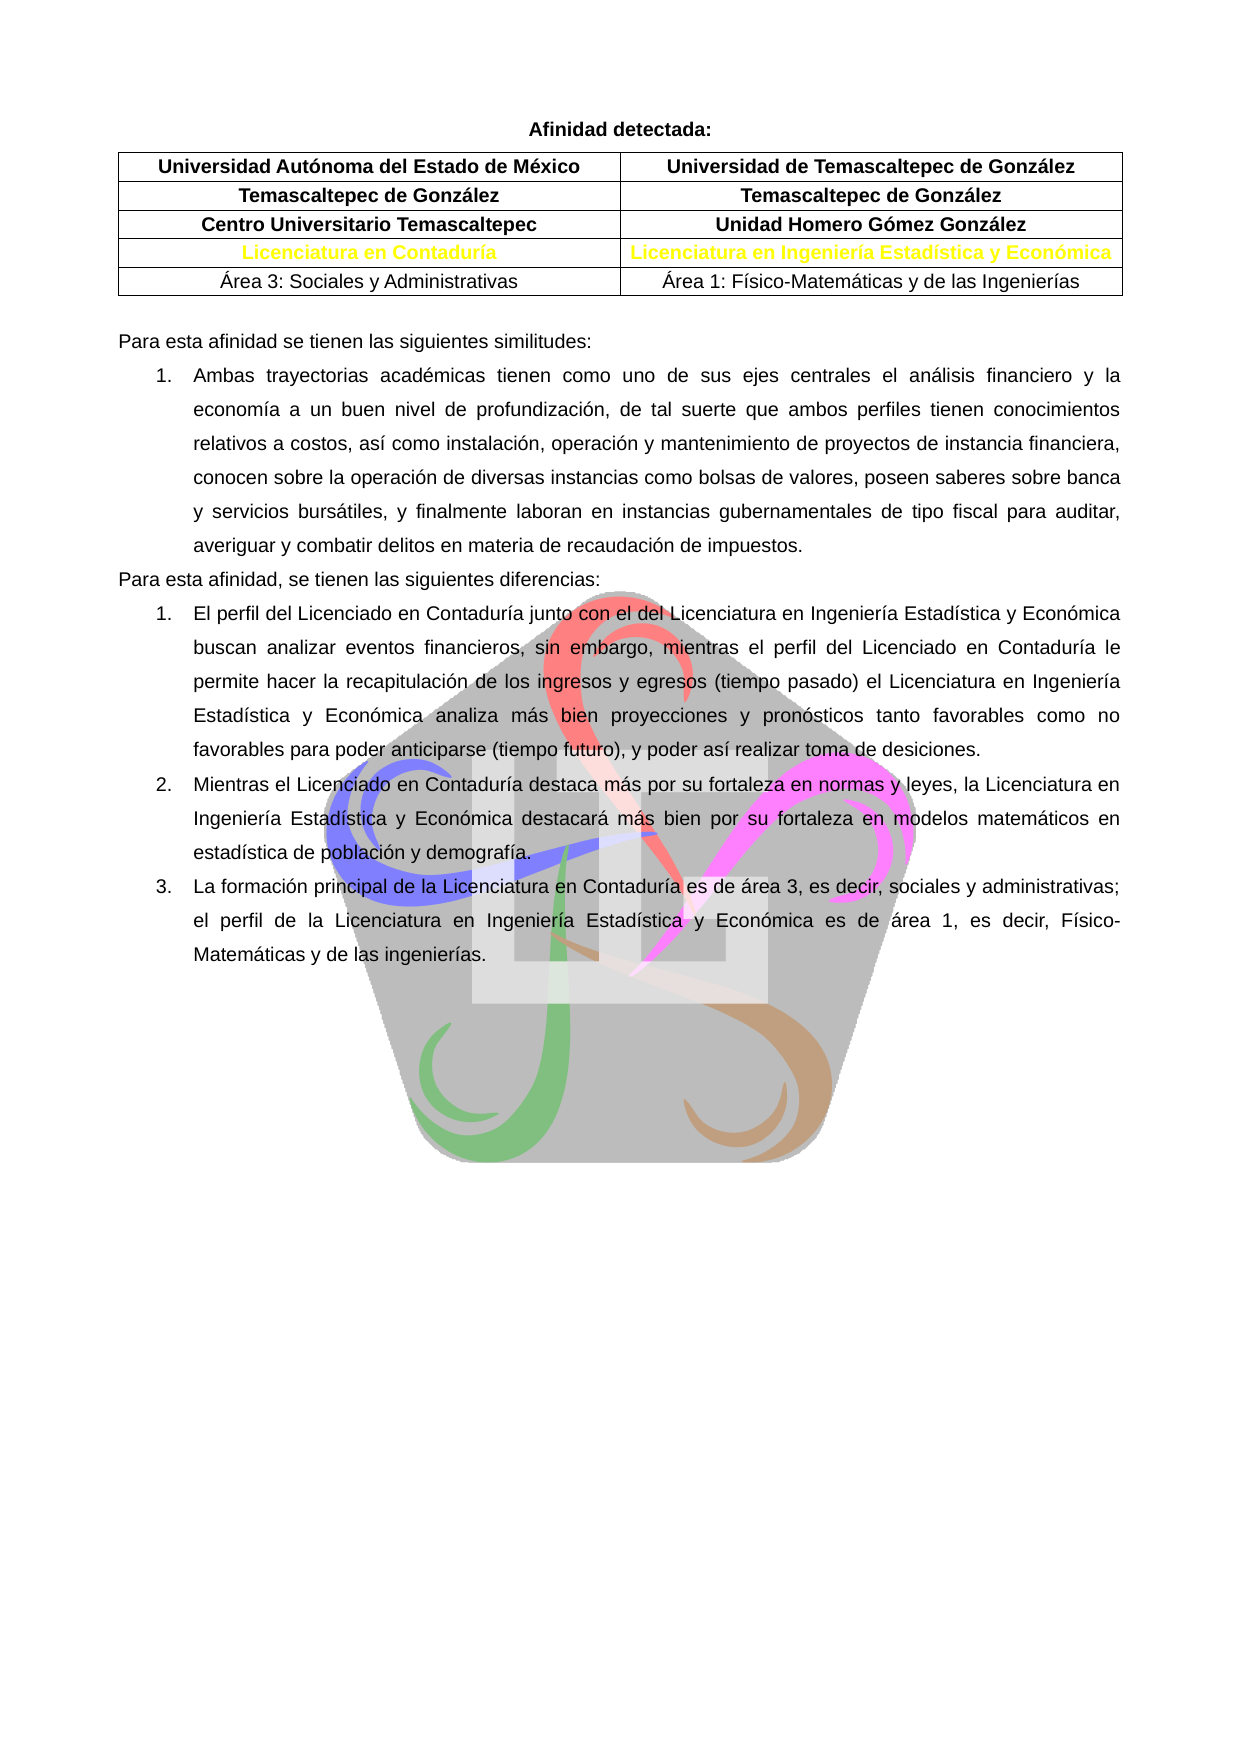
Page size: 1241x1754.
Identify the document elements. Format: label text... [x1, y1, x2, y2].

picture [324, 965, 916, 1173]
table_cell Área 1: Físico-Matemáticas y de las Ingenierías [621, 268, 1122, 295]
list La formación principal de la Licenciatura en Contaduría es de área 3, es decir, sociales y administrativas; el perfil de la Licenciatura en Ingeniería Estadística y Económica es de área 1, es decir, Físico-Matemáticas y de las ingenierías. [156, 874, 1122, 965]
list Mientras el Licenciado en Contaduría destaca más por su fortaleza en normas y leyes, la Licenciatura en Ingeniería Estadística y Económica destacará más bien por su fortaleza en modelos matemáticos en estadística de población y demografía. [156, 772, 1122, 863]
picture [324, 863, 916, 874]
table_cell Licenciatura en Contaduría [119, 239, 620, 267]
picture [324, 591, 916, 602]
table_cell Licenciatura en Ingeniería Estadística y Económica [621, 239, 1122, 267]
text Para esta afinidad se tienen las siguientes similitudes: [118, 329, 1122, 352]
picture [324, 761, 916, 772]
text Para esta afinidad, se tienen las siguientes diferencias: [118, 568, 1122, 591]
table_cell Unidad Homero Gómez González [621, 211, 1122, 238]
list Ambas trayectorias académicas tienen como uno de sus ejes centrales el análisis financiero y la economía a un buen nivel de profundización, de tal suerte que ambos perfiles tienen conocimientos relativos a costos, así como instalación, operación y mantenimiento de proyectos de instancia financiera, conocen sobre la operación de diversas instancias como bolsas de valores, poseen saberes sobre banca y servicios bursátiles, y finalmente laboran en instancias gubernamentales de tipo fiscal para auditar, averiguar y combatir delitos en materia de recaudación de impuestos. [156, 364, 1122, 557]
table_header Universidad de Temascaltepec de González [621, 153, 1122, 181]
table_header Universidad Autónoma del Estado de México [119, 153, 620, 181]
table_cell Centro Universitario Temascaltepec [119, 211, 620, 238]
table_cell Área 3: Sociales y Administrativas [119, 268, 620, 295]
table_cell Temascaltepec de González [621, 182, 1122, 209]
list El perfil del Licenciado en Contaduría junto con el del Licenciatura en Ingeniería Estadística y Económica buscan analizar eventos financieros, sin embargo, mientras el perfil del Licenciado en Contaduría le permite hacer la recapitulación de los ingresos y egresos (tiempo pasado) el Licenciatura en Ingeniería Estadística y Económica analiza más bien proyecciones y pronósticos tanto favorables como no favorables para poder anticiparse (tiempo futuro), y poder así realizar toma de desiciones. [156, 602, 1122, 761]
text Afinidad detectada: [118, 118, 1122, 141]
table_cell Temascaltepec de González [119, 182, 620, 209]
